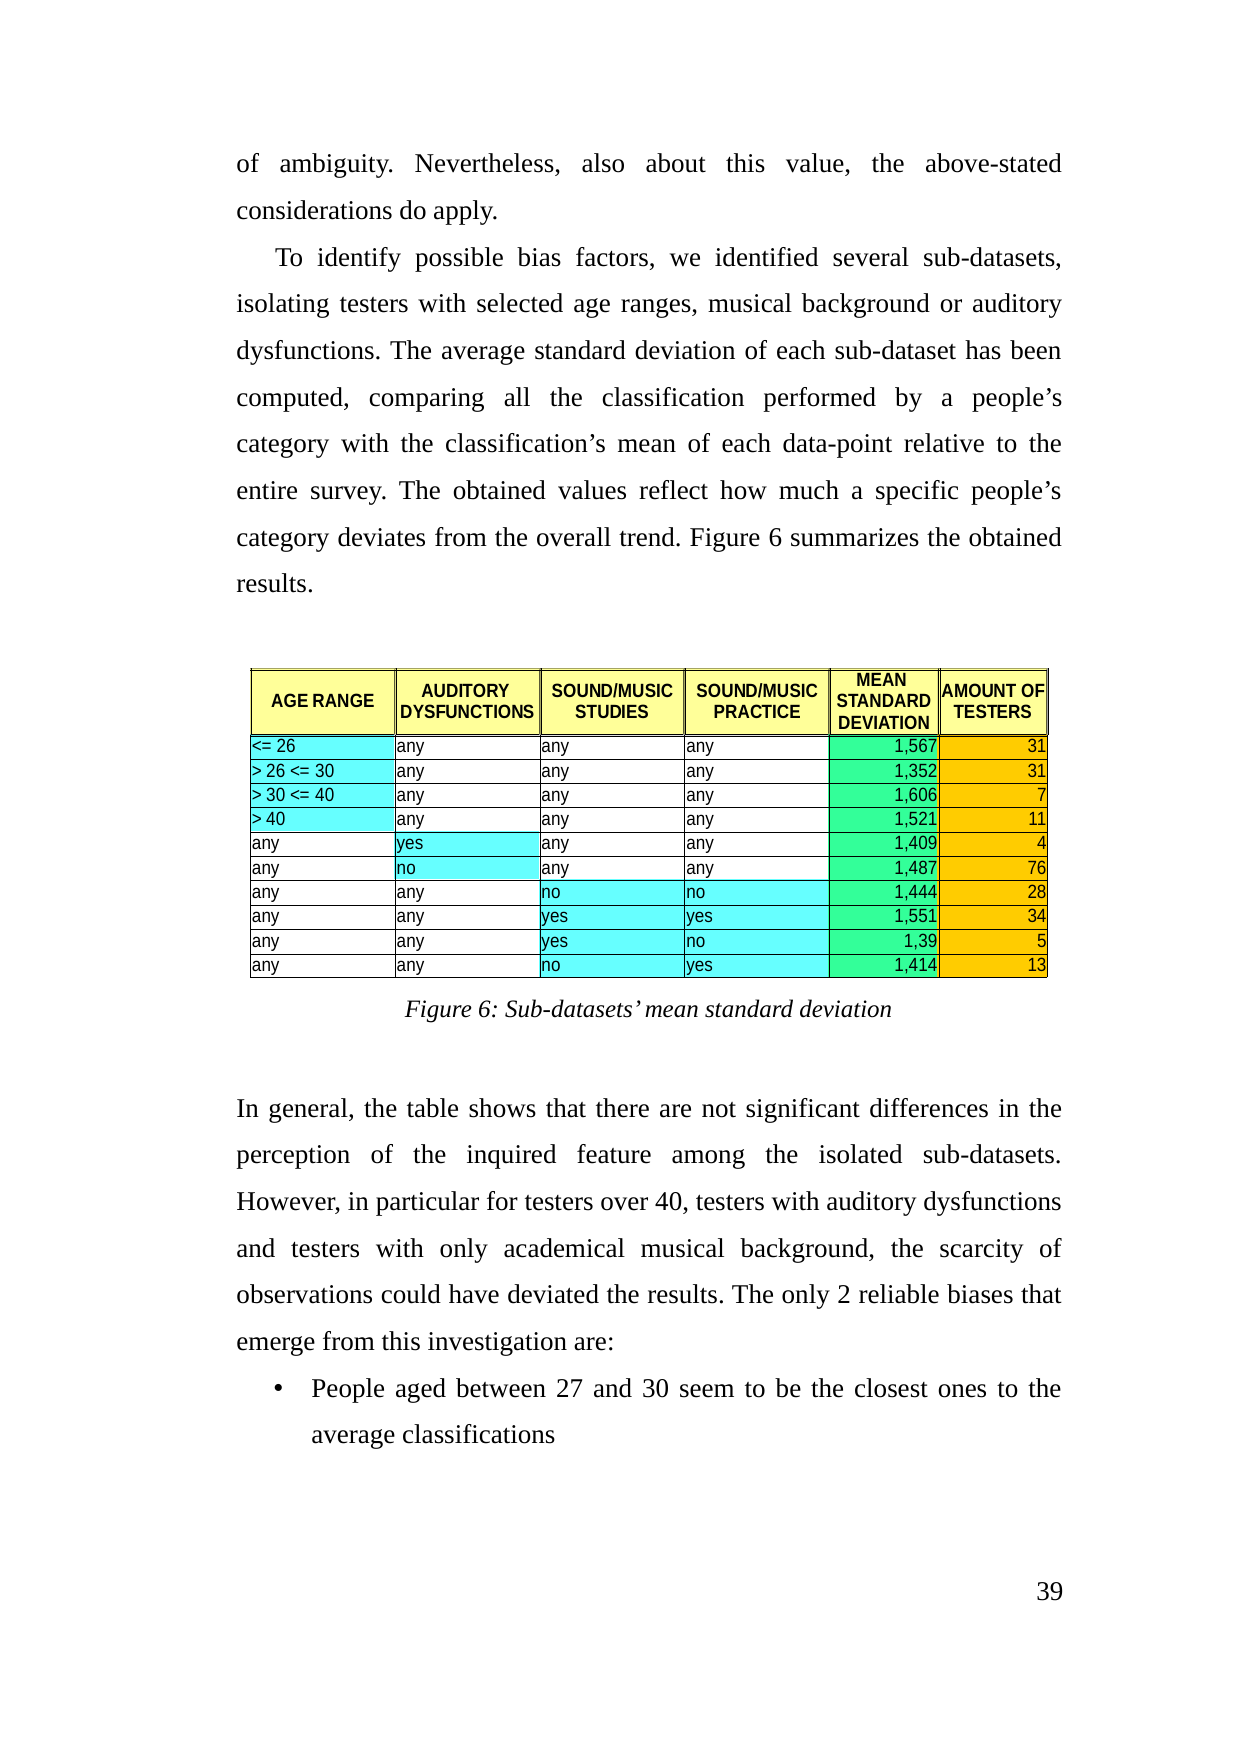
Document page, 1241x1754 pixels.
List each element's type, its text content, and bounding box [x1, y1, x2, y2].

text To identify possible bias factors, we identified several sub-datasets, isolating testers with selected age ranges, musical background or auditory dysfunctions. The average standard deviation of each sub-dataset has been computed, comparing all the classification performed by a people’s category with the classification’s mean of each data-point relative to the entire survey. The obtained values reflect how much a specific people’s category deviates from the overall trend. Figure 6 summarizes the obtained results. [236, 241, 1063, 599]
text Figure 6: Sub-datasets’ mean standard deviation [243, 681, 1056, 1023]
list People aged between 27 and 30 seem to be the closest ones to the average classifications [274, 1372, 1063, 1450]
text In general, the table shows that there are not significant differences in the perception of the inquired feature among the isolated sub-datasets. However, in particular for testers over 40, testers with auditory dysfunctions and testers with only academical musical background, the scarcity of observations could have deviated the results. The only 2 reliable biases that emerge from this investigation are: [236, 1092, 1063, 1356]
text of ambiguity. Nevertheless, also about this value, the above-stated considerations do apply. [236, 148, 1063, 225]
